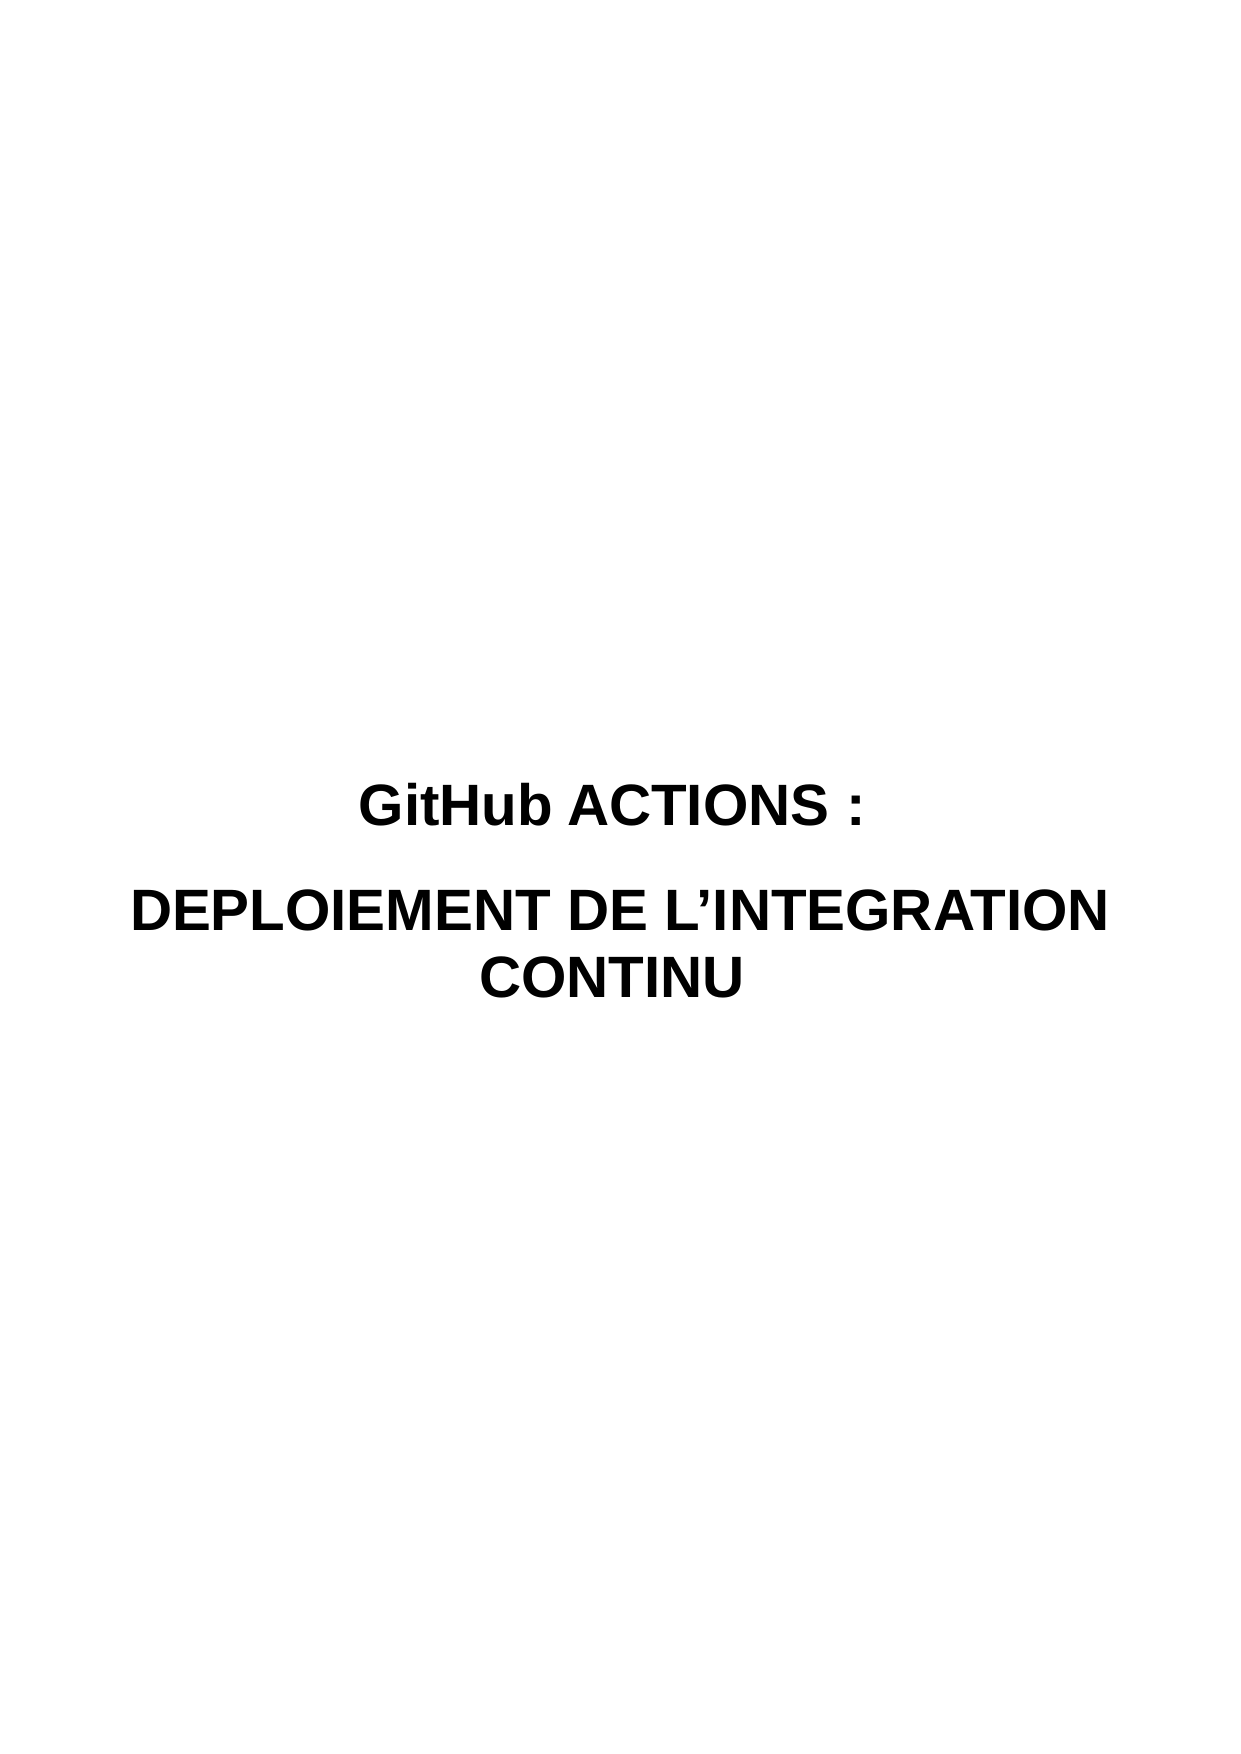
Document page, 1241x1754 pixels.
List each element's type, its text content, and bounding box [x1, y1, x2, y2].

title GitHub ACTIONS : [118, 771, 1122, 838]
title DEPLOIEMENT DE L’INTEGRATION CONTINU [118, 875, 1122, 1009]
